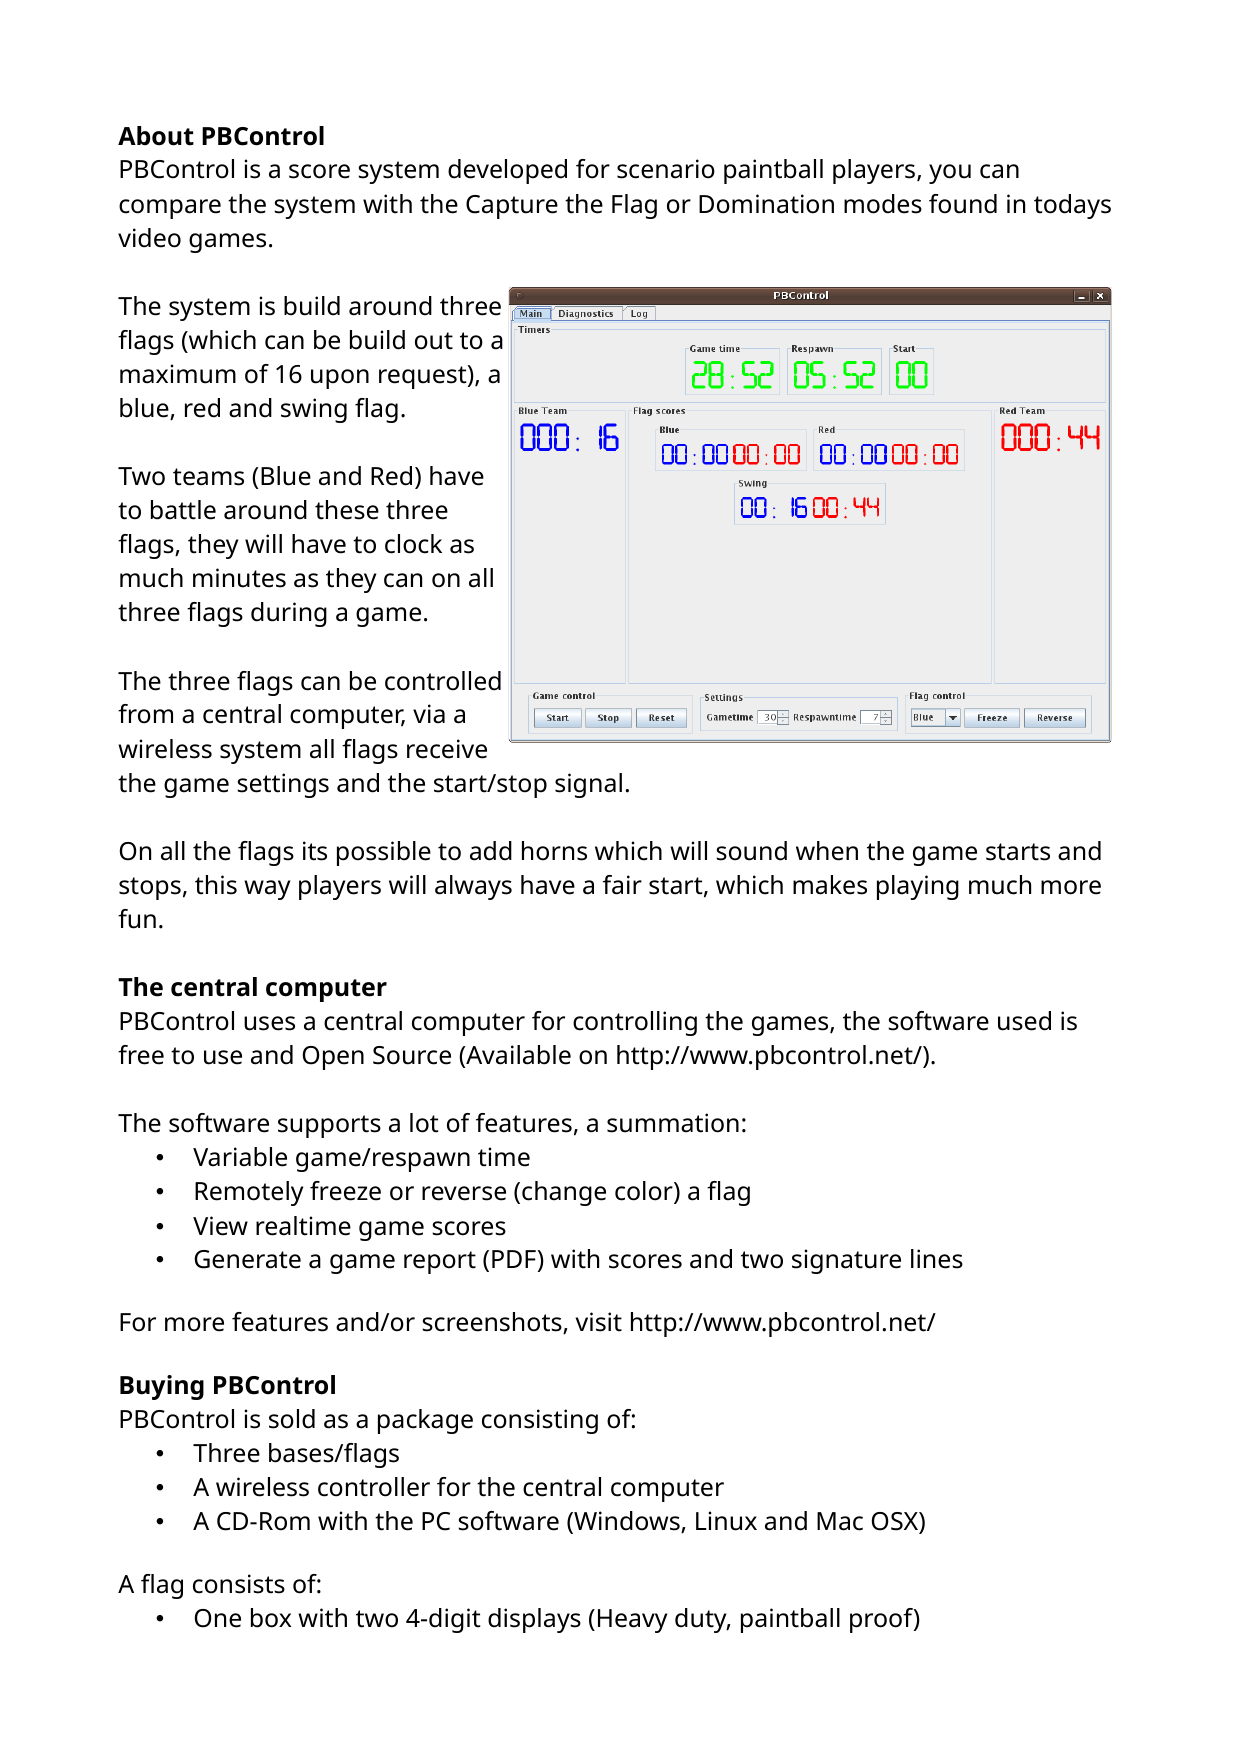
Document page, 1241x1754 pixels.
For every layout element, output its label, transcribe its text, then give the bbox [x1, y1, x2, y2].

list One box with two 4-digit displays (Heavy duty, paintball proof) [156, 1601, 1122, 1635]
list Variable game/respawn time [156, 1140, 1122, 1174]
text The software supports a lot of features, a summation: [118, 1106, 1122, 1140]
text About PBControl [118, 118, 1122, 152]
list Three bases/flags [156, 1436, 1122, 1470]
text A flag consists of: [118, 1567, 1122, 1601]
text The central computer [118, 970, 1122, 1004]
text On all the flags its possible to add horns which will sound when the game starts and stops, this way players will always have a fair start, which makes playing much more fun. [118, 833, 1122, 936]
text PBControl is a score system developed for scenario paintball players, you can compare the system with the Capture the Flag or Domination modes found in todays video games. [118, 152, 1122, 254]
list A CD-Rom with the PC software (Windows, Linux and Mac OSX) [156, 1504, 1122, 1538]
list A wireless controller for the central computer [156, 1470, 1122, 1504]
text For more features and/or screenshots, visit http://www.pbcontrol.net/ [118, 1305, 1122, 1339]
text The system is build around three flags (which can be build out to a maximum of 16 upon request), a blue, red and swing flag. [118, 288, 508, 425]
list View realtime game scores [156, 1208, 1122, 1242]
text PBControl is sold as a package consisting of: [118, 1402, 1122, 1436]
text The three flags can be controlled from a central computer, via a wireless system all flags receive the game settings and the start/stop signal. [118, 663, 1122, 799]
text Two teams (Blue and Red) have to battle around these three flags, they will have to clock as much minutes as they can on all three flags during a game. [118, 459, 508, 629]
list Remotely freeze or reverse (change color) a flag [156, 1174, 1122, 1208]
list Generate a game report (PDF) with scores and two signature lines [156, 1242, 1122, 1276]
picture [508, 287, 1112, 743]
text Buying PBControl [118, 1368, 1122, 1402]
text PBControl uses a central computer for controlling the games, the software used is free to use and Open Source (Available on http://www.pbcontrol.net/). [118, 1004, 1122, 1072]
